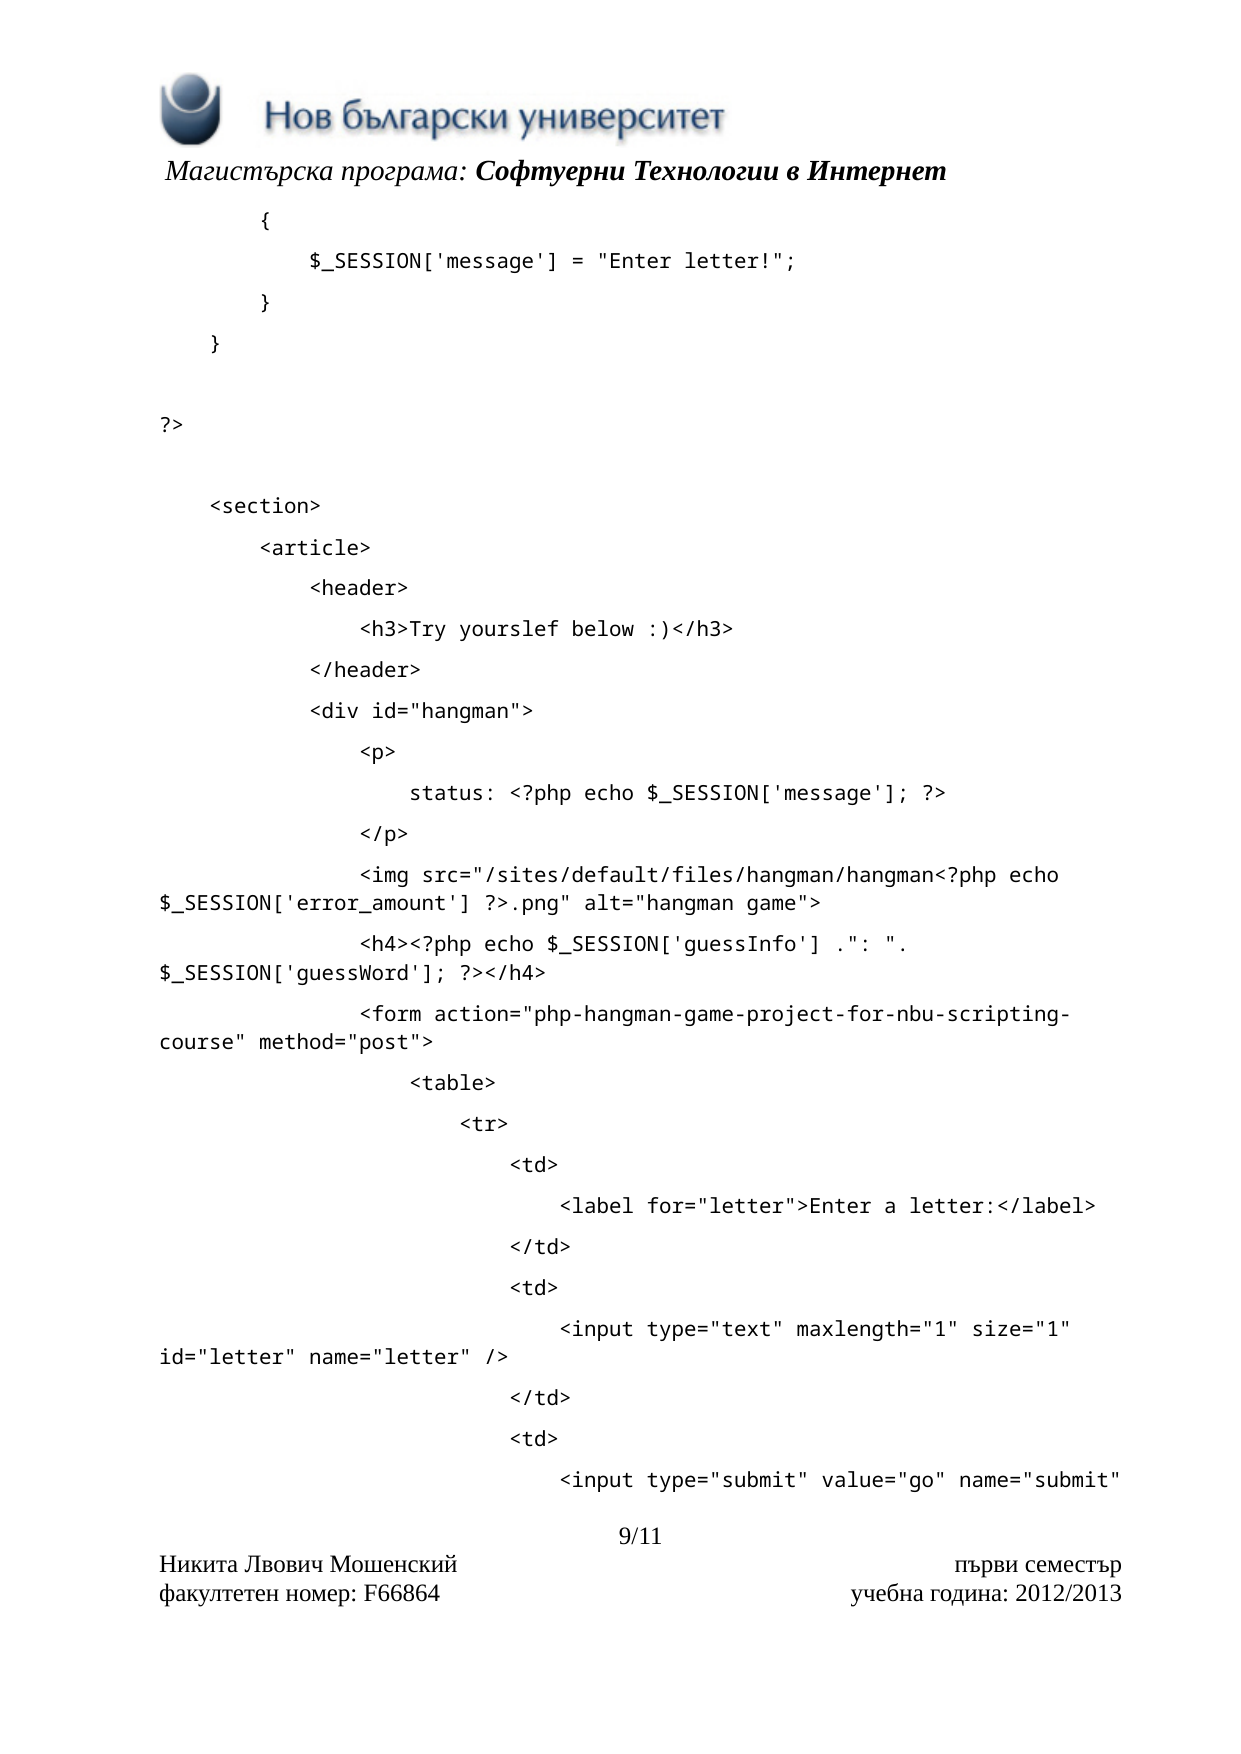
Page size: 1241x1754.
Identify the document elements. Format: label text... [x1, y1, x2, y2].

text { [159, 205, 1122, 233]
text <tr> [159, 1109, 1122, 1138]
text <label for="letter">Enter a letter:</label> [159, 1191, 1122, 1219]
text </td> [159, 1232, 1122, 1260]
picture [159, 72, 733, 148]
text <td> [159, 1424, 1122, 1453]
text <img src="/sites/default/files/hangman/hangman<?php echo $_SESSION['error_amount'] ?>.png" alt="hangman game"> [159, 860, 1122, 917]
text <header> [159, 573, 1122, 602]
text status: <?php echo $_SESSION['message']; ?> [159, 778, 1122, 807]
text <section> [159, 492, 1122, 520]
text } [159, 287, 1122, 315]
text </td> [159, 1383, 1122, 1412]
text <table> [159, 1068, 1122, 1097]
text $_SESSION['message'] = "Enter letter!"; [159, 246, 1122, 274]
text <p> [159, 737, 1122, 766]
text } [159, 328, 1122, 356]
text ?> [159, 410, 1122, 438]
text <td> [159, 1150, 1122, 1178]
text <h3>Try yourslef below :)</h3> [159, 614, 1122, 643]
text <article> [159, 533, 1122, 561]
text <td> [159, 1273, 1122, 1301]
text <form action="php-hangman-game-project-for-nbu-scripting-course" method="post"> [159, 999, 1122, 1056]
text <input type="submit" value="go" name="submit" [159, 1465, 1122, 1493]
text <h4><?php echo $_SESSION['guessInfo'] .": ". $_SESSION['guessWord']; ?></h4> [159, 929, 1122, 986]
text <input type="text" maxlength="1" size="1" id="letter" name="letter" /> [159, 1314, 1122, 1371]
text </header> [159, 655, 1122, 684]
text </p> [159, 819, 1122, 848]
text <div id="hangman"> [159, 696, 1122, 725]
